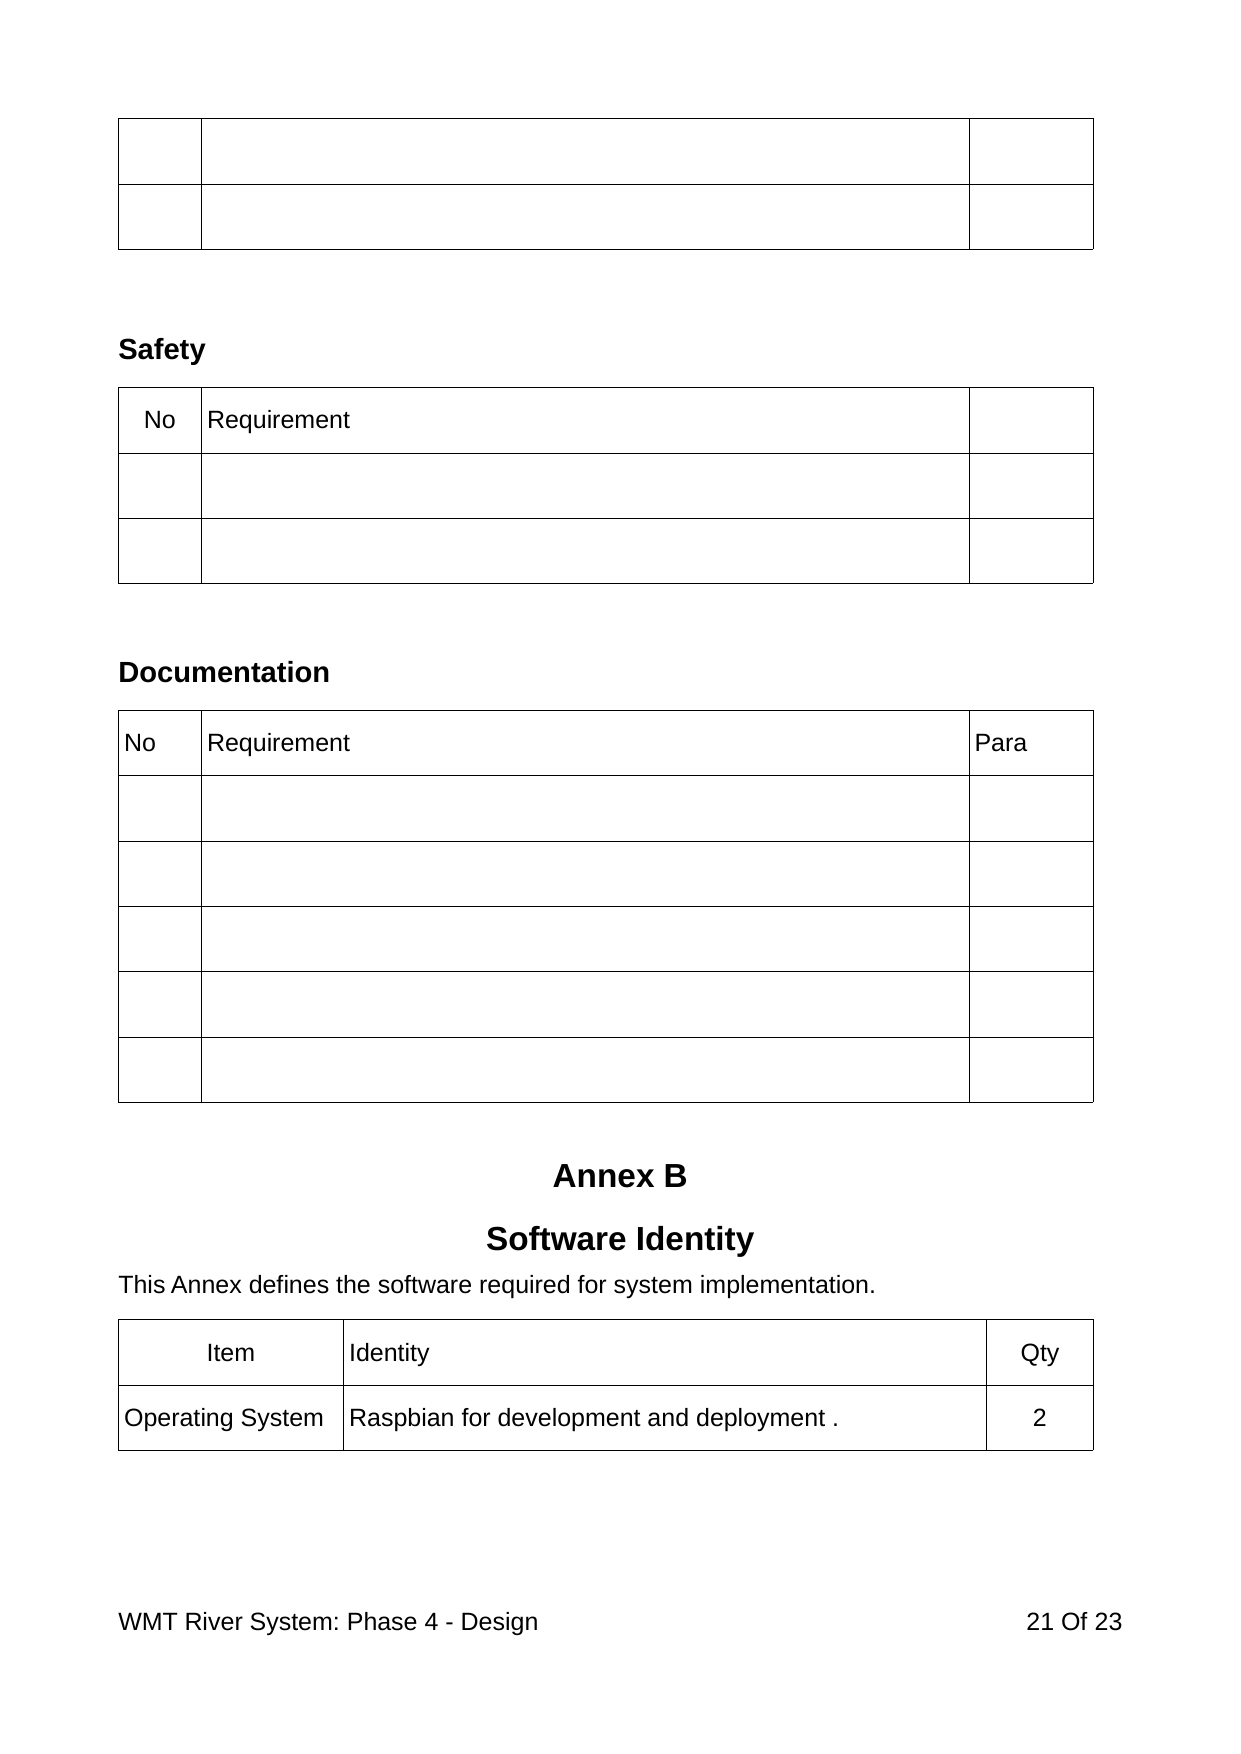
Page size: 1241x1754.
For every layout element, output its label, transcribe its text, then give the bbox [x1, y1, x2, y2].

table_cell [202, 776, 969, 841]
table_cell [970, 185, 1093, 249]
table_cell [119, 454, 201, 518]
table_cell [119, 972, 201, 1037]
table_cell [202, 519, 969, 583]
table_cell [119, 776, 201, 841]
table_cell [970, 1038, 1093, 1102]
table_cell [202, 1038, 969, 1102]
table_cell [119, 185, 201, 249]
table_cell [119, 1038, 201, 1102]
table_cell [970, 119, 1093, 183]
table_header Requirement [202, 711, 969, 775]
table_cell [119, 842, 201, 906]
subtitle Documentation [118, 655, 1122, 689]
table_header Para [970, 711, 1093, 775]
table_header No [119, 388, 201, 452]
table_cell Operating System [119, 1386, 343, 1450]
table_header [970, 388, 1093, 452]
table_cell [970, 842, 1093, 906]
table_cell [119, 519, 201, 583]
table_cell [970, 519, 1093, 583]
subtitle Software Identity [118, 1219, 1122, 1258]
table_header Item [119, 1320, 343, 1384]
table_cell [119, 119, 201, 183]
table_header Requirement [202, 388, 969, 452]
table_cell [970, 907, 1093, 971]
table_cell [970, 454, 1093, 518]
table_cell [202, 907, 969, 971]
table_cell [202, 972, 969, 1037]
table_cell [970, 972, 1093, 1037]
table_header No [119, 711, 201, 775]
table_cell [202, 454, 969, 518]
table_cell [119, 907, 201, 971]
table_cell [202, 185, 969, 249]
table_header Identity [344, 1320, 986, 1384]
table_cell 2 [987, 1386, 1093, 1450]
table_cell [202, 119, 969, 183]
text This Annex defines the software required for system implementation. [118, 1270, 1122, 1299]
table_cell [970, 776, 1093, 841]
subtitle Safety [118, 332, 1122, 366]
subtitle Annex B [118, 1156, 1122, 1194]
table_header Qty [987, 1320, 1093, 1384]
table_cell [202, 842, 969, 906]
table_cell Raspbian for development and deployment . [344, 1386, 986, 1450]
